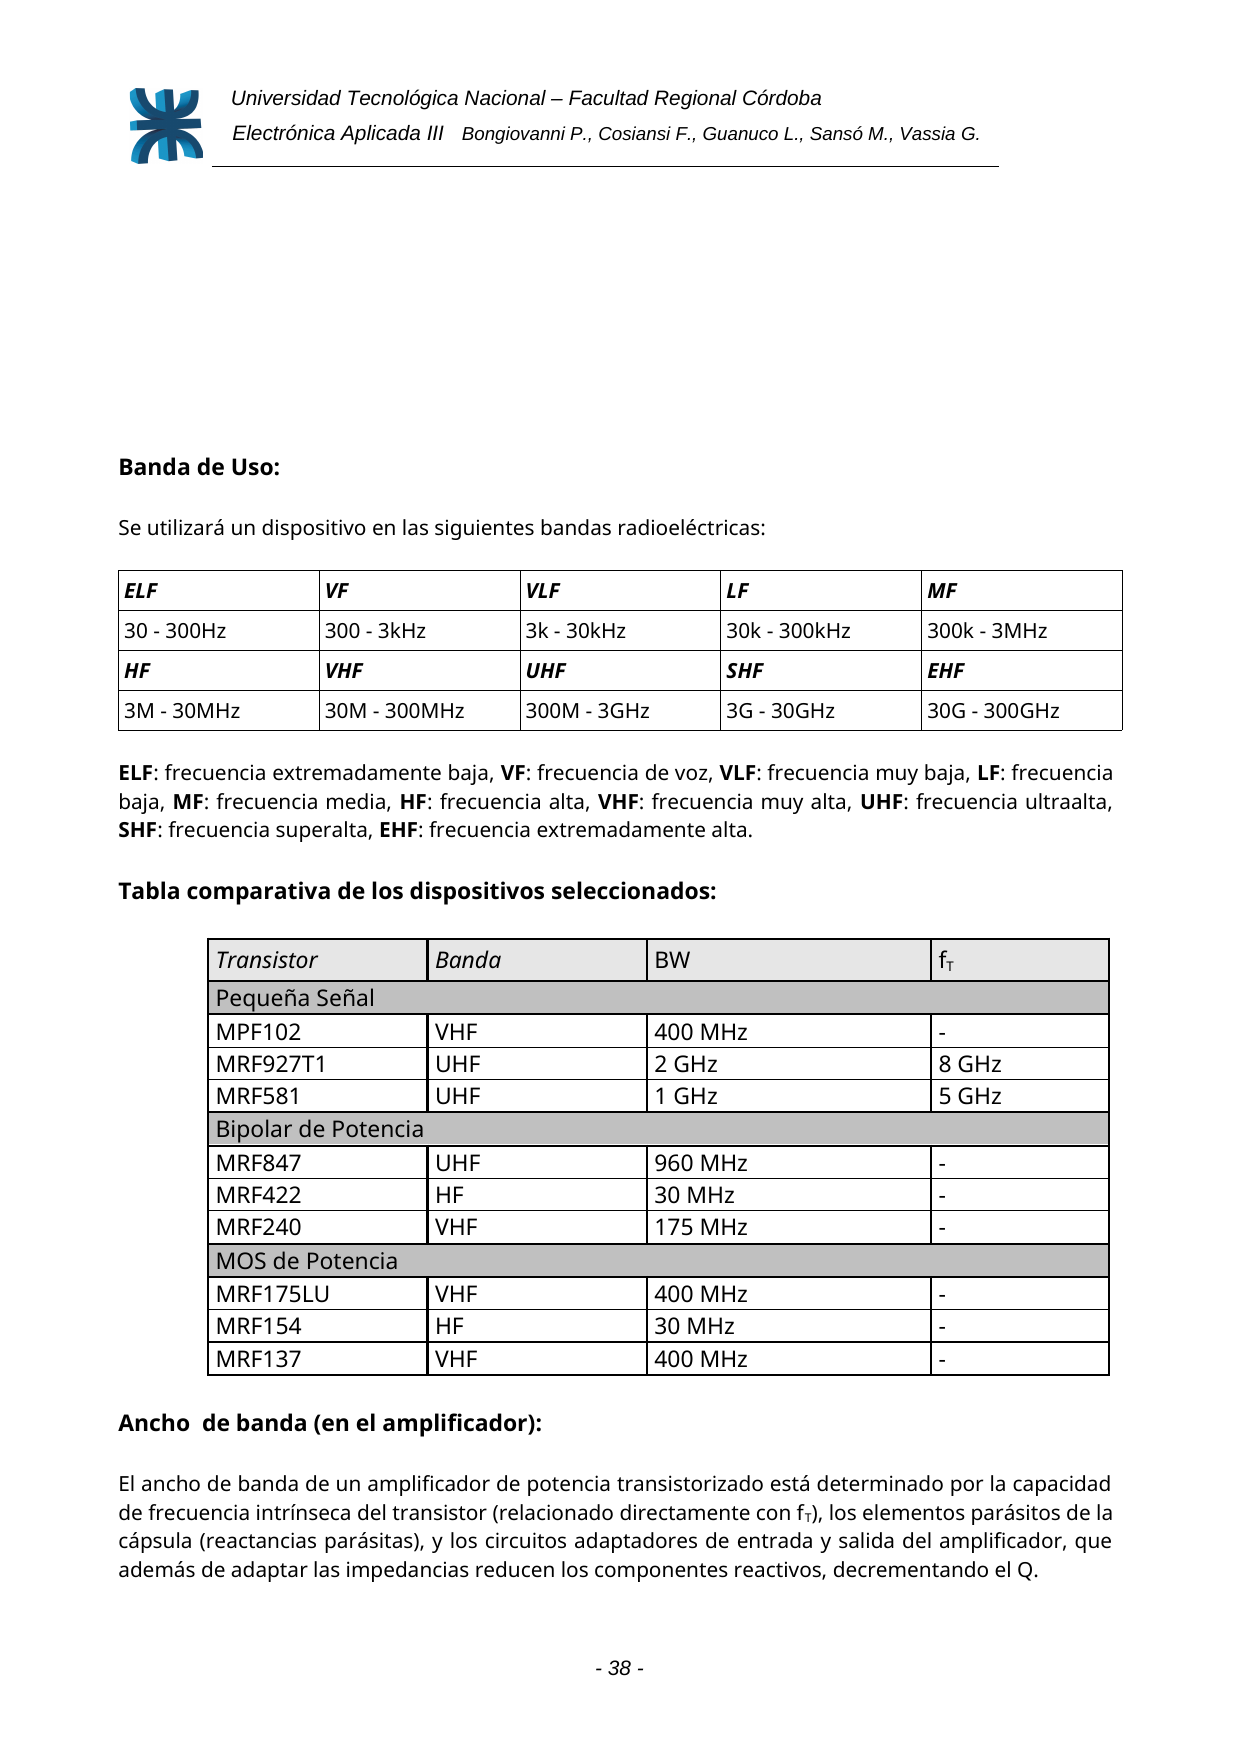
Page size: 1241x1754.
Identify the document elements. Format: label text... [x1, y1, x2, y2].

table_cell 3k - 30kHz [521, 611, 720, 650]
table_cell 400 MHz [648, 1278, 930, 1309]
table_cell 30 - 300Hz [119, 611, 319, 650]
table_cell VHF [429, 1343, 646, 1374]
table_cell HF [429, 1179, 646, 1210]
table_cell - [932, 1211, 1108, 1242]
table_cell MRF847 [209, 1147, 426, 1178]
table_cell Pequeña Señal [209, 982, 1108, 1013]
table_cell 30G - 300GHz [922, 691, 1122, 730]
table_cell 400 MHz [648, 1015, 930, 1047]
table_cell VHF [429, 1211, 646, 1242]
table_cell UHF [429, 1080, 646, 1111]
table_cell MRF927T1 [209, 1048, 426, 1079]
table_cell 30 MHz [648, 1310, 930, 1341]
table_cell MRF137 [209, 1343, 426, 1374]
table_cell - [932, 1015, 1108, 1047]
table_cell 30M - 300MHz [320, 691, 520, 730]
table_header MF [922, 571, 1122, 610]
table_cell 400 MHz [648, 1343, 930, 1374]
table_cell MRF422 [209, 1179, 426, 1210]
table_cell UHF [521, 651, 720, 690]
table_cell 300k - 3MHz [922, 611, 1122, 650]
table_cell 960 MHz [648, 1147, 930, 1178]
table_cell - [932, 1310, 1108, 1341]
table_cell MRF175LU [209, 1278, 426, 1309]
table_cell MPF102 [209, 1015, 426, 1047]
table_cell 300M - 3GHz [521, 691, 720, 730]
table_cell VHF [320, 651, 520, 690]
picture [129, 88, 203, 164]
table_cell MRF240 [209, 1211, 426, 1242]
table_cell - [932, 1343, 1108, 1374]
text Banda de Uso: [118, 451, 1122, 482]
table_header BW [648, 940, 930, 980]
table_cell 3G - 30GHz [721, 691, 921, 730]
table_cell MRF154 [209, 1310, 426, 1341]
table_cell 2 GHz [648, 1048, 930, 1079]
table_cell UHF [429, 1147, 646, 1178]
table_header VLF [521, 571, 720, 610]
table_cell 8 GHz [932, 1048, 1108, 1079]
table_cell 30k - 300kHz [721, 611, 921, 650]
table_cell Bipolar de Potencia [209, 1113, 1108, 1144]
table_cell 175 MHz [648, 1211, 930, 1242]
table_cell - [932, 1179, 1108, 1210]
table_header fT [932, 940, 1108, 980]
text Ancho de banda (en el amplificador): [118, 1407, 1122, 1438]
table_header LF [721, 571, 921, 610]
table_cell 3M - 30MHz [119, 691, 319, 730]
text El ancho de banda de un amplificador de potencia transistorizado está determinado por la capacidad de frecuencia intrínseca del transistor (relacionado directamente con fT), los elementos parásitos de la cápsula (reactancias parásitas), y los circuitos adaptadores de entrada y salida del amplificador, que además de adaptar las impedancias reducen los componentes reactivos, decrementando el Q. [118, 1469, 1113, 1583]
text Se utilizará un dispositivo en las siguientes bandas radioeléctricas: [118, 513, 1113, 542]
table_header Transistor [209, 940, 426, 980]
table_cell VHF [429, 1015, 646, 1047]
table_cell 30 MHz [648, 1179, 930, 1210]
text Tabla comparativa de los dispositivos seleccionados: [118, 875, 1122, 906]
table_cell UHF [429, 1048, 646, 1079]
table_header Banda [429, 940, 646, 980]
table_header VF [320, 571, 520, 610]
table_cell - [932, 1278, 1108, 1309]
table_cell 5 GHz [932, 1080, 1108, 1111]
table_cell 1 GHz [648, 1080, 930, 1111]
table_cell 300 - 3kHz [320, 611, 520, 650]
table_header ELF [119, 571, 319, 610]
table_cell MRF581 [209, 1080, 426, 1111]
table_cell MOS de Potencia [209, 1245, 1108, 1276]
table_cell HF [429, 1310, 646, 1341]
table_cell SHF [721, 651, 921, 690]
table_cell - [932, 1147, 1108, 1178]
table_cell VHF [429, 1278, 646, 1309]
table_cell HF [119, 651, 319, 690]
text ELF: frecuencia extremadamente baja, VF: frecuencia de voz, VLF: frecuencia muy baja, LF: frecuencia baja, MF: frecuencia media, HF: frecuencia alta, VHF: frecuencia muy alta, UHF: frecuencia ultraalta, SHF: frecuencia superalta, EHF: frecuencia extremadamente alta. [118, 758, 1113, 844]
table_cell EHF [922, 651, 1122, 690]
